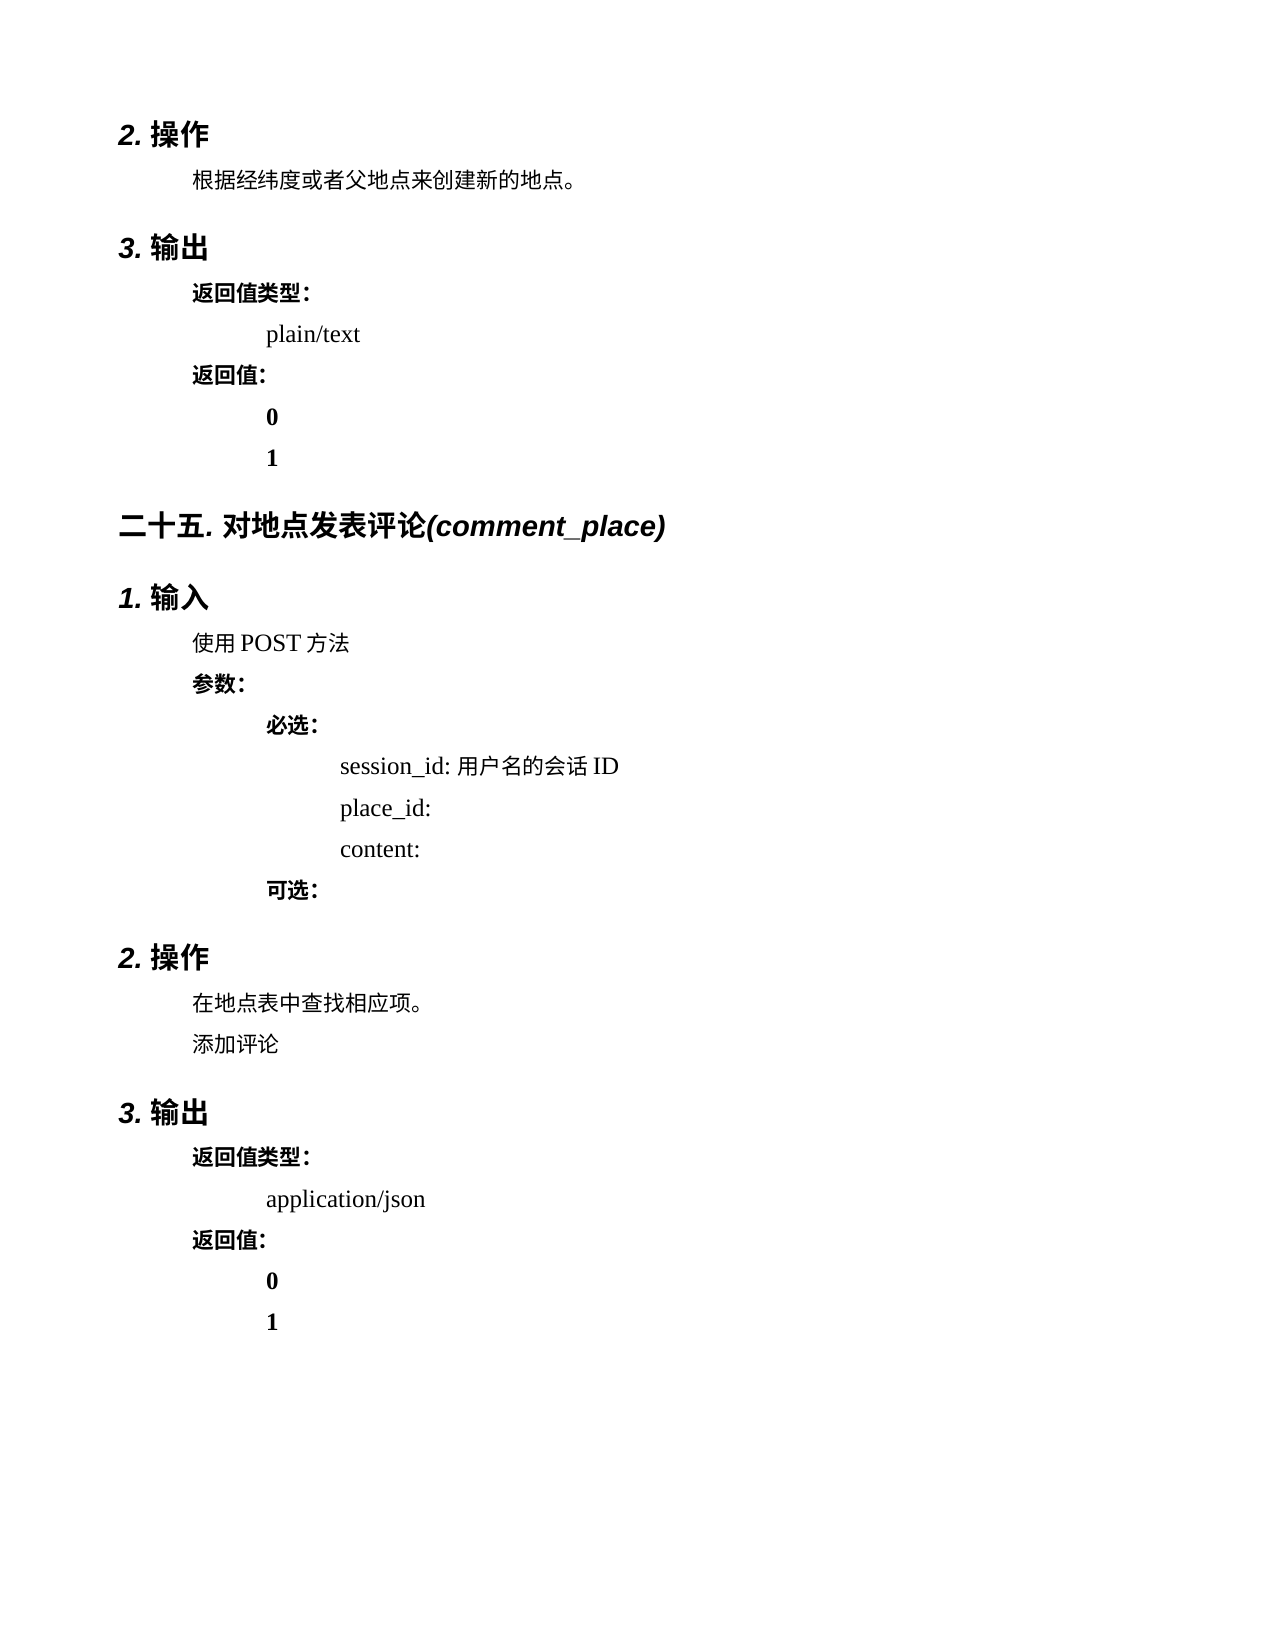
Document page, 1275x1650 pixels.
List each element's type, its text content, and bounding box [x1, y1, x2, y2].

subtitle 3. 输出 [118, 231, 1157, 265]
text 1 [118, 443, 1157, 472]
text content: [118, 834, 1157, 863]
text 必选： [118, 710, 1157, 739]
subtitle 2. 操作 [118, 941, 1157, 976]
text 使用POST方法 [118, 628, 1157, 656]
subtitle 2. 操作 [118, 118, 1157, 152]
text 根据经纬度或者父地点来创建新的地点。 [118, 165, 1157, 194]
text 返回值类型： [118, 278, 1157, 307]
subtitle 3. 输出 [118, 1096, 1157, 1130]
text 返回值： [118, 1225, 1157, 1254]
text 0 [118, 402, 1157, 430]
text place_id: [118, 793, 1157, 821]
text 添加评论 [118, 1029, 1157, 1058]
subtitle 二十五. 对地点发表评论(comment_place) [118, 509, 1157, 543]
subtitle 1. 输入 [118, 581, 1157, 615]
text 可选： [118, 875, 1157, 904]
text 参数： [118, 669, 1157, 698]
text 返回值类型： [118, 1142, 1157, 1171]
text application/json [118, 1184, 1157, 1212]
text 0 [118, 1266, 1157, 1295]
text 返回值： [118, 360, 1157, 389]
text plain/text [118, 319, 1157, 348]
text session_id: 用户名的会话ID [118, 751, 1157, 780]
text 1 [118, 1307, 1157, 1336]
text 在地点表中查找相应项。 [118, 988, 1157, 1017]
